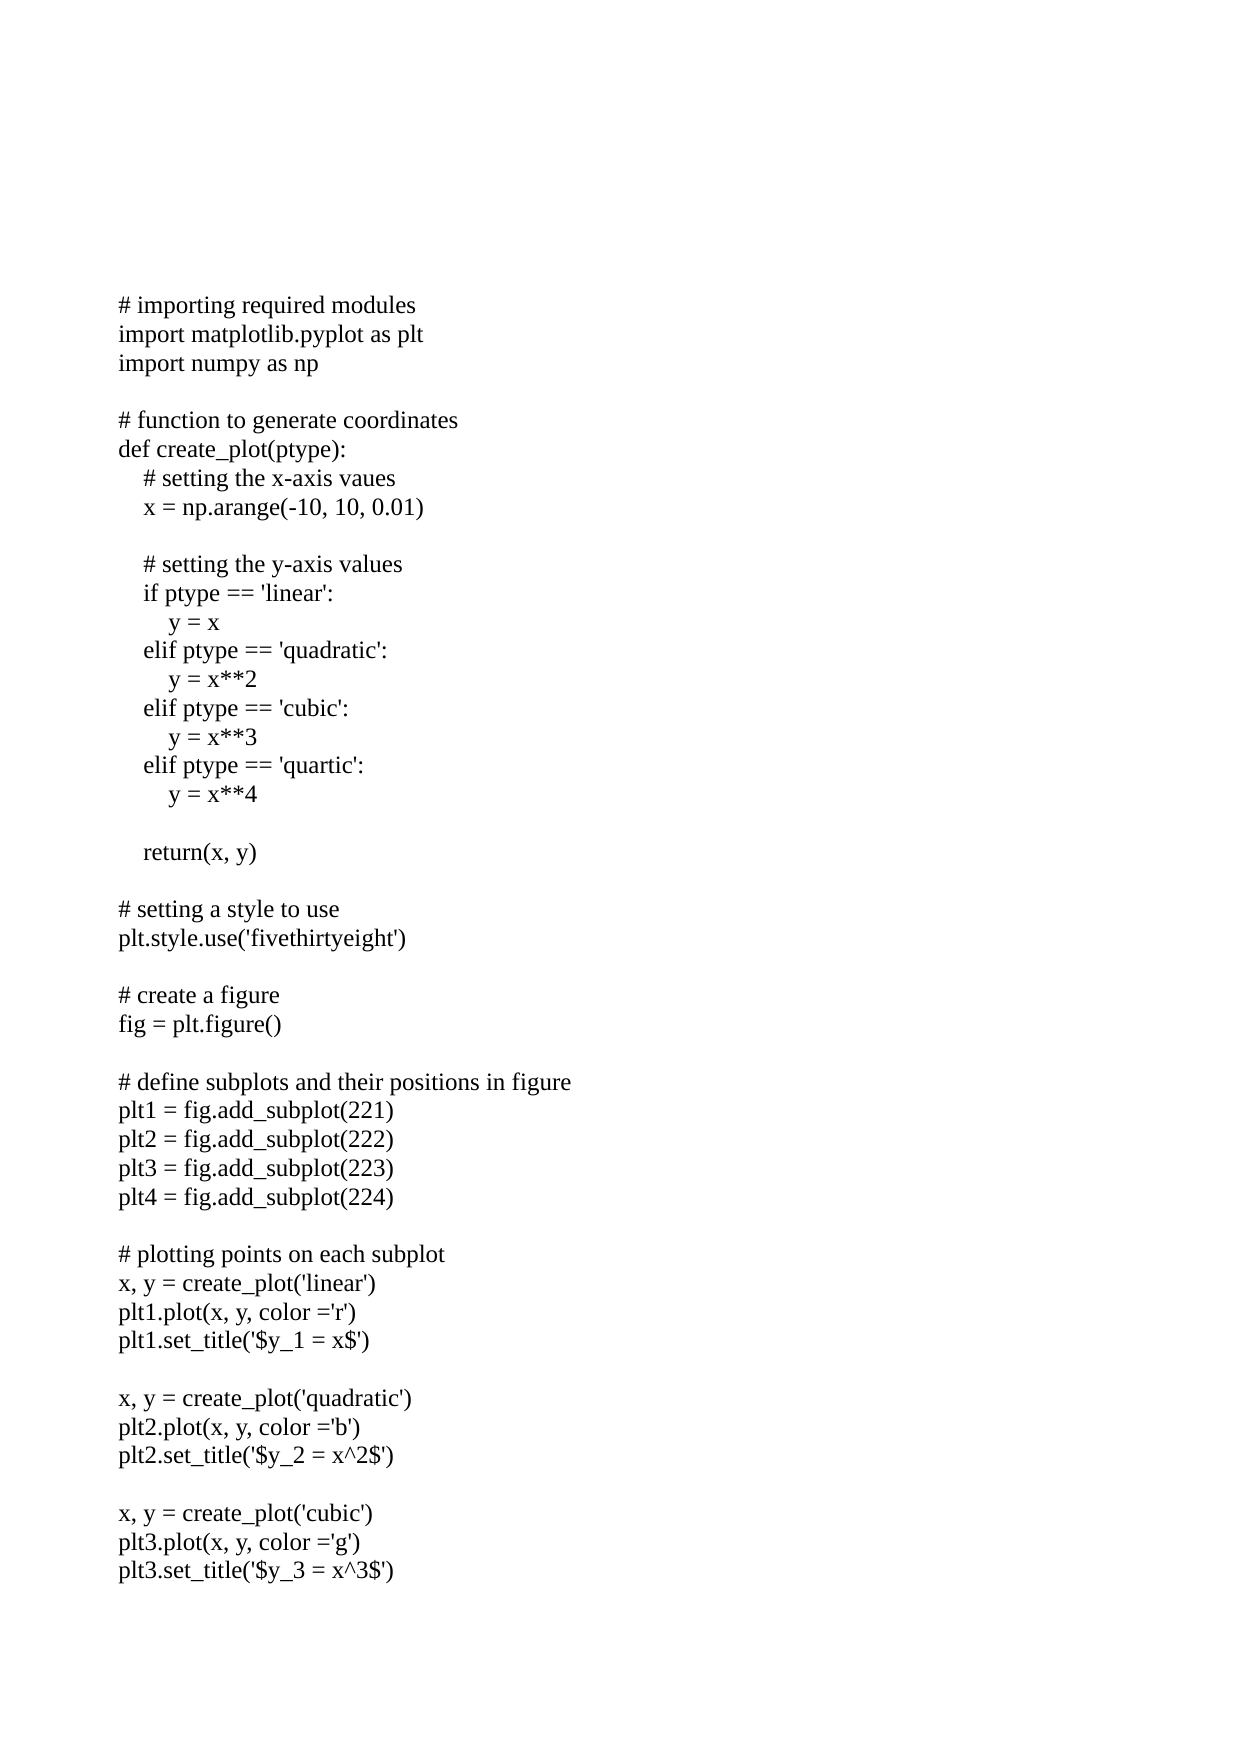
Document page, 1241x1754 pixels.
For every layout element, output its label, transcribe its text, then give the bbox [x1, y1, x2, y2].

text plt3 = fig.add_subplot(223) [118, 1153, 1122, 1182]
text plt1 = fig.add_subplot(221) [118, 1096, 1122, 1124]
text plt.style.use('fivethirtyeight') [118, 923, 1122, 952]
text x = np.arange(-10, 10, 0.01) [118, 492, 1122, 521]
text return(x, y) [118, 837, 1122, 866]
text elif ptype == 'quadratic': [118, 636, 1122, 664]
text y = x [118, 607, 1122, 636]
text plt1.set_title('$y_1 = x$') [118, 1326, 1122, 1354]
text plt2.set_title('$y_2 = x^2$') [118, 1441, 1122, 1469]
text if ptype == 'linear': [118, 578, 1122, 607]
text y = x**3 [118, 722, 1122, 751]
text x, y = create_plot('cubic') [118, 1498, 1122, 1527]
text def create_plot(ptype): [118, 434, 1122, 463]
text # setting the y-axis values [118, 549, 1122, 578]
text y = x**4 [118, 779, 1122, 808]
text # setting the x-axis vaues [118, 463, 1122, 492]
text # plotting points on each subplot [118, 1239, 1122, 1268]
text plt2.plot(x, y, color ='b') [118, 1412, 1122, 1441]
text plt2 = fig.add_subplot(222) [118, 1124, 1122, 1153]
text x, y = create_plot('linear') [118, 1268, 1122, 1297]
text # function to generate coordinates [118, 406, 1122, 434]
text plt4 = fig.add_subplot(224) [118, 1182, 1122, 1211]
text fig = plt.figure() [118, 1009, 1122, 1038]
text y = x**2 [118, 664, 1122, 693]
text plt1.plot(x, y, color ='r') [118, 1297, 1122, 1326]
text # setting a style to use [118, 894, 1122, 923]
text # create a figure [118, 981, 1122, 1009]
text # define subplots and their positions in figure [118, 1067, 1122, 1096]
text plt3.set_title('$y_3 = x^3$') [118, 1556, 1122, 1584]
text elif ptype == 'quartic': [118, 751, 1122, 779]
text plt3.plot(x, y, color ='g') [118, 1527, 1122, 1556]
text # importing required modules [118, 291, 1122, 319]
text import numpy as np [118, 348, 1122, 377]
text elif ptype == 'cubic': [118, 693, 1122, 722]
text import matplotlib.pyplot as plt [118, 319, 1122, 348]
text x, y = create_plot('quadratic') [118, 1383, 1122, 1412]
